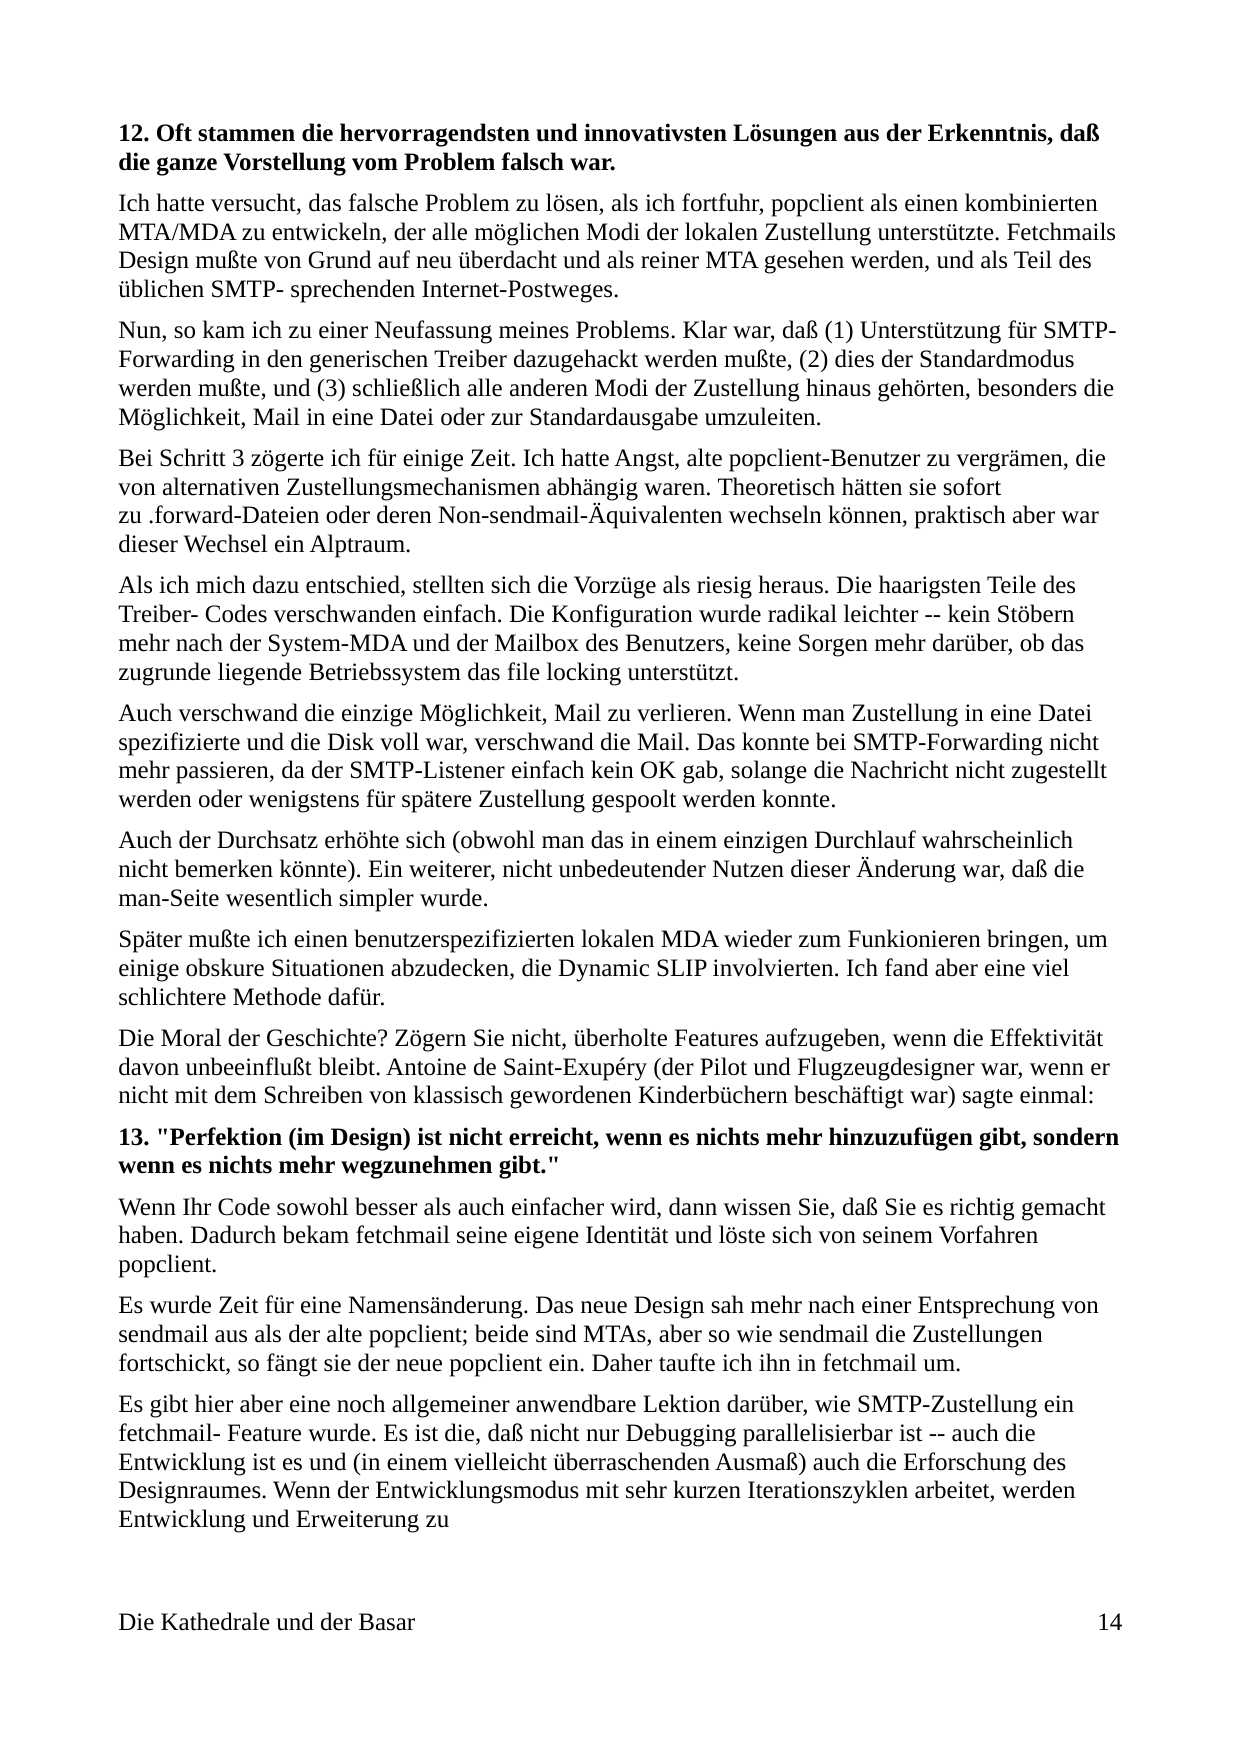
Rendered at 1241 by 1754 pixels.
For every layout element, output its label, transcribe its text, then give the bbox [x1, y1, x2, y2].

text 12. Oft stammen die hervorragendsten und innovativsten Lösungen aus der Erkenntnis, daß die ganze Vorstellung vom Problem falsch war. [118, 118, 1122, 176]
text 13. "Perfektion (im Design) ist nicht erreicht, wenn es nichts mehr hinzuzufügen gibt, sondern wenn es nichts mehr wegzunehmen gibt." [118, 1122, 1122, 1179]
text Auch verschwand die einzige Möglichkeit, Mail zu verlieren. Wenn man Zustellung in eine Datei spezifizierte und die Disk voll war, verschwand die Mail. Das konnte bei SMTP-Forwarding nicht mehr passieren, da der SMTP-Listener einfach kein OK gab, solange die Nachricht nicht zugestellt werden oder wenigstens für spätere Zustellung gespoolt werden konnte. [118, 698, 1122, 813]
text Später mußte ich einen benutzerspezifizierten lokalen MDA wieder zum Funkionieren bringen, um einige obskure Situationen abzudecken, die Dynamic SLIP involvierten. Ich fand aber eine viel schlichtere Methode dafür. [118, 924, 1122, 1011]
text Es gibt hier aber eine noch allgemeiner anwendbare Lektion darüber, wie SMTP-Zustellung ein fetchmail- Feature wurde. Es ist die, daß nicht nur Debugging parallelisierbar ist -- auch die Entwicklung ist es und (in einem vielleicht überraschenden Ausmaß) auch die Erforschung des Designraumes. Wenn der Entwicklungsmodus mit sehr kurzen Iterationszyklen arbeitet, werden Entwicklung und Erweiterung zu [118, 1389, 1122, 1533]
text Bei Schritt 3 zögerte ich für einige Zeit. Ich hatte Angst, alte popclient-Benutzer zu vergrämen, die von alternativen Zustellungsmechanismen abhängig waren. Theoretisch hätten sie sofort zu .forward-Dateien oder deren Non-sendmail-Äquivalenten wechseln können, praktisch aber war dieser Wechsel ein Alptraum. [118, 443, 1122, 558]
text Ich hatte versucht, das falsche Problem zu lösen, als ich fortfuhr, popclient als einen kombinierten MTA/MDA zu entwickeln, der alle möglichen Modi der lokalen Zustellung unterstützte. Fetchmails Design mußte von Grund auf neu überdacht und als reiner MTA gesehen werden, und als Teil des üblichen SMTP- sprechenden Internet-Postweges. [118, 188, 1122, 303]
text Es wurde Zeit für eine Namensänderung. Das neue Design sah mehr nach einer Entsprechung von sendmail aus als der alte popclient; beide sind MTAs, aber so wie sendmail die Zustellungen fortschickt, so fängt sie der neue popclient ein. Daher taufte ich ihn in fetchmail um. [118, 1291, 1122, 1377]
text Auch der Durchsatz erhöhte sich (obwohl man das in einem einzigen Durchlauf wahrscheinlich nicht bemerken könnte). Ein weiterer, nicht unbedeutender Nutzen dieser Änderung war, daß die man-Seite wesentlich simpler wurde. [118, 826, 1122, 912]
text Die Moral der Geschichte? Zögern Sie nicht, überholte Features aufzugeben, wenn die Effektivität davon unbeeinflußt bleibt. Antoine de Saint-Exupéry (der Pilot und Flugzeugdesigner war, wenn er nicht mit dem Schreiben von klassisch gewordenen Kinderbüchern beschäftigt war) sagte einmal: [118, 1023, 1122, 1109]
text Als ich mich dazu entschied, stellten sich die Vorzüge als riesig heraus. Die haarigsten Teile des Treiber- Codes verschwanden einfach. Die Konfiguration wurde radikal leichter -- kein Stöbern mehr nach der System-MDA und der Mailbox des Benutzers, keine Sorgen mehr darüber, ob das zugrunde liegende Betriebssystem das file locking unterstützt. [118, 571, 1122, 686]
text Nun, so kam ich zu einer Neufassung meines Problems. Klar war, daß (1) Unterstützung für SMTP- Forwarding in den generischen Treiber dazugehackt werden mußte, (2) dies der Standardmodus werden mußte, und (3) schließlich alle anderen Modi der Zustellung hinaus gehörten, besonders die Möglichkeit, Mail in eine Datei oder zur Standardausgabe umzuleiten. [118, 316, 1122, 431]
text Wenn Ihr Code sowohl besser als auch einfacher wird, dann wissen Sie, daß Sie es richtig gemacht haben. Dadurch bekam fetchmail seine eigene Identität und löste sich von seinem Vorfahren popclient. [118, 1192, 1122, 1278]
